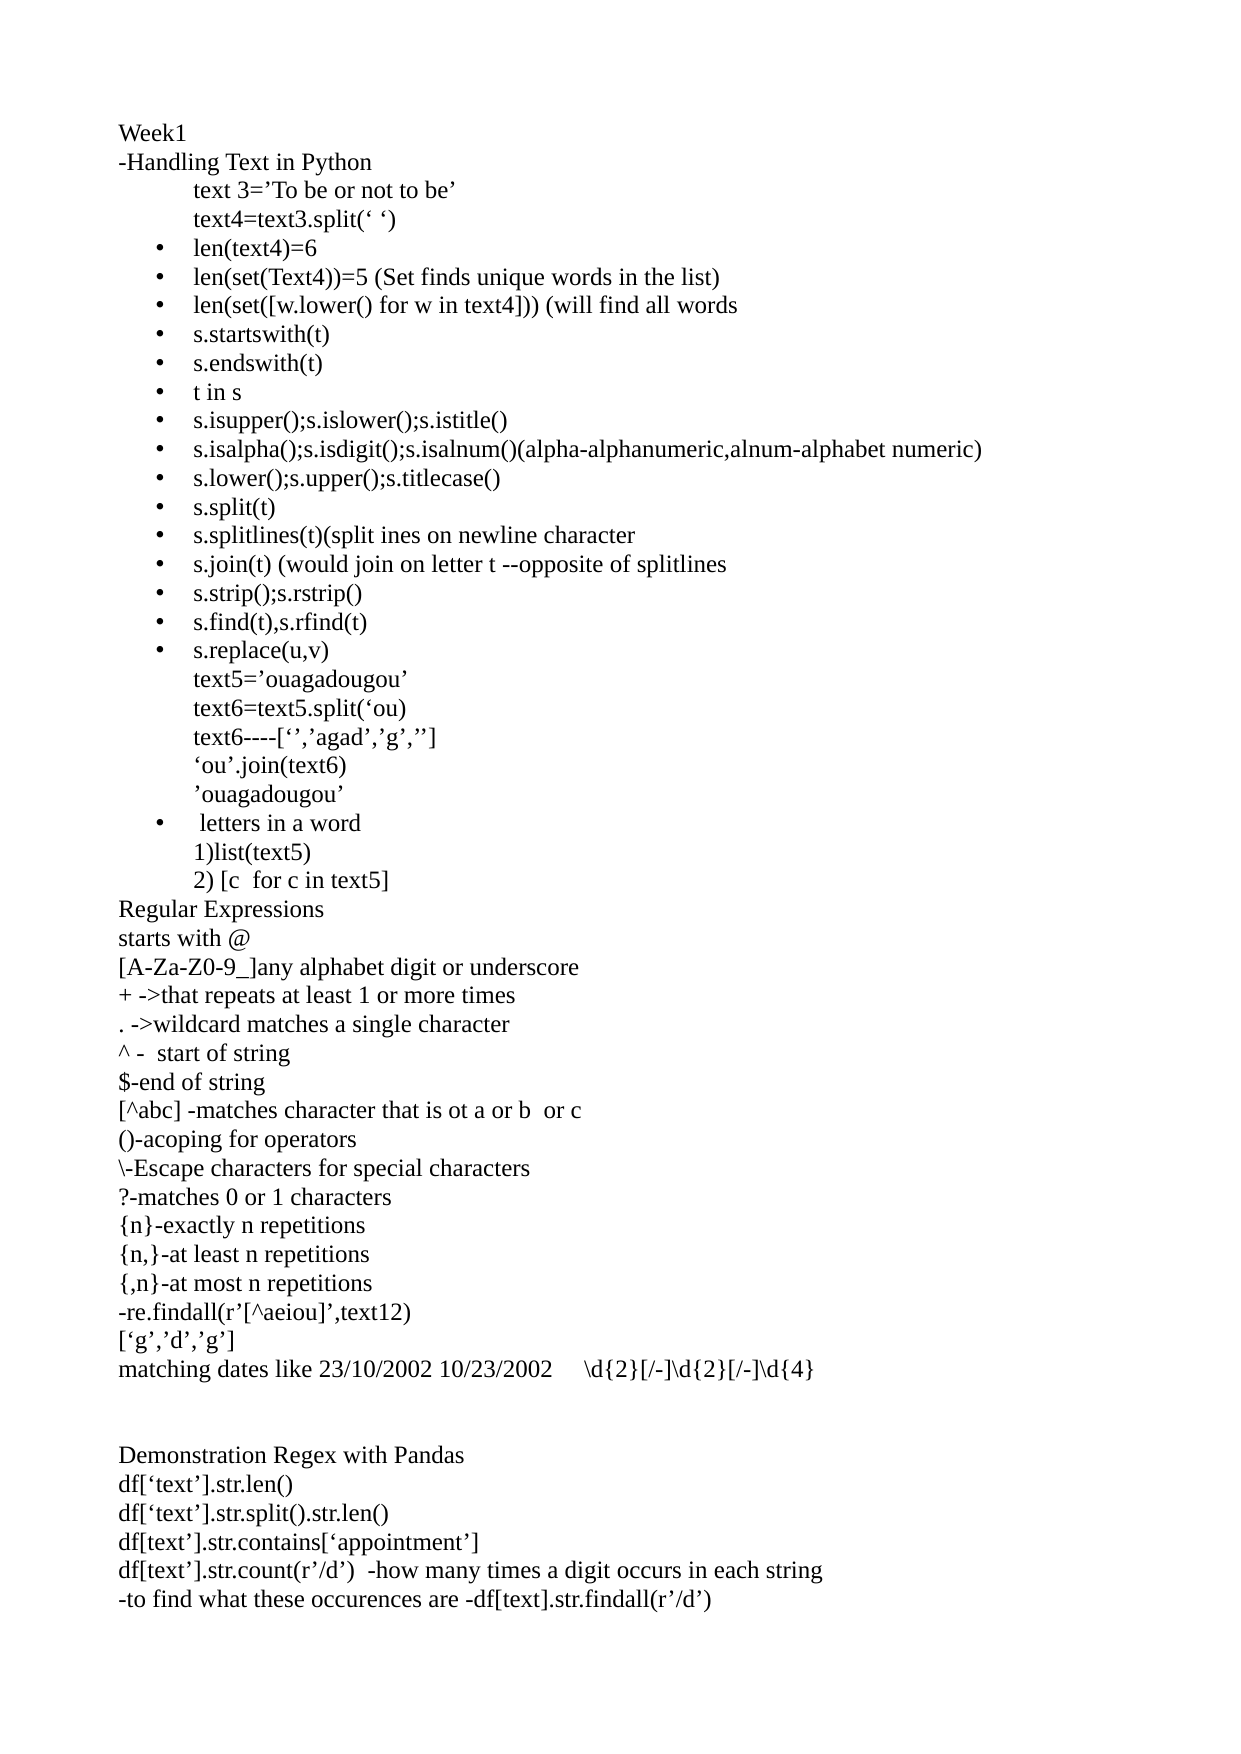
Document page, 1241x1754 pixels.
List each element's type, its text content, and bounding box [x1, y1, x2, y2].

text $-end of string [118, 1067, 1122, 1096]
text [^abc] -matches character that is ot a or b or c [118, 1096, 1122, 1124]
list text4=text3.split(‘ ‘) [156, 204, 1122, 233]
list t in s [156, 377, 1122, 406]
list s.split(t) [156, 492, 1122, 521]
list s.find(t),s.rfind(t) [156, 607, 1122, 636]
list text6----[‘’,’agad’,’g’,’’] [156, 722, 1122, 751]
list text 3=’To be or not to be’ [156, 176, 1122, 204]
text Demonstration Regex with Pandas [118, 1441, 1122, 1469]
list letters in a word [156, 808, 1122, 837]
text {n}-exactly n repetitions [118, 1211, 1122, 1239]
text -Handling Text in Python [118, 147, 1122, 176]
list 1)list(text5) [156, 837, 1122, 866]
text Week1 [118, 118, 1122, 147]
list s.isupper();s.islower();s.istitle() [156, 406, 1122, 434]
list text5=’ouagadougou’ [156, 664, 1122, 693]
list s.endswith(t) [156, 348, 1122, 377]
text \-Escape characters for special characters [118, 1153, 1122, 1182]
text Regular Expressions [118, 894, 1122, 923]
list s.isalpha();s.isdigit();s.isalnum()(alpha-alphanumeric,alnum-alphabet numeric) [156, 434, 1122, 463]
text -re.findall(r’[^aeiou]’,text12) [118, 1297, 1122, 1326]
text df[‘text’].str.len() [118, 1469, 1122, 1498]
list text6=text5.split(‘ou) [156, 693, 1122, 722]
text {,n}-at most n repetitions [118, 1268, 1122, 1297]
text df[text’].str.count(r’/d’) -how many times a digit occurs in each string [118, 1556, 1122, 1584]
list ’ouagadougou’ [156, 779, 1122, 808]
text df[‘text’].str.split().str.len() [118, 1498, 1122, 1527]
list len(set([w.lower() for w in text4])) (will find all words [156, 291, 1122, 319]
text [‘g’,’d’,’g’] [118, 1326, 1122, 1354]
list s.splitlines(t)(split ines on newline character [156, 521, 1122, 549]
list len(text4)=6 [156, 233, 1122, 262]
list s.lower();s.upper();s.titlecase() [156, 463, 1122, 492]
text -to find what these occurences are -df[text].str.findall(r’/d’) [118, 1584, 1122, 1613]
text ^ - start of string [118, 1038, 1122, 1067]
text + ->that repeats at least 1 or more times [118, 981, 1122, 1009]
text df[text’].str.contains[‘appointment’] [118, 1527, 1122, 1556]
list ‘ou’.join(text6) [156, 751, 1122, 779]
text matching dates like 23/10/2002 10/23/2002 \d{2}[/-]\d{2}[/-]\d{4} [118, 1354, 1122, 1383]
text ?-matches 0 or 1 characters [118, 1182, 1122, 1211]
text starts with @ [118, 923, 1122, 952]
list s.replace(u,v) [156, 636, 1122, 664]
text . ->wildcard matches a single character [118, 1009, 1122, 1038]
text {n,}-at least n repetitions [118, 1239, 1122, 1268]
list s.startswith(t) [156, 319, 1122, 348]
text ()-acoping for operators [118, 1124, 1122, 1153]
list s.strip();s.rstrip() [156, 578, 1122, 607]
list 2) [c for c in text5] [156, 866, 1122, 894]
list s.join(t) (would join on letter t --opposite of splitlines [156, 549, 1122, 578]
list len(set(Text4))=5 (Set finds unique words in the list) [156, 262, 1122, 291]
text [A-Za-Z0-9­_]any alphabet digit or underscore [118, 952, 1122, 981]
